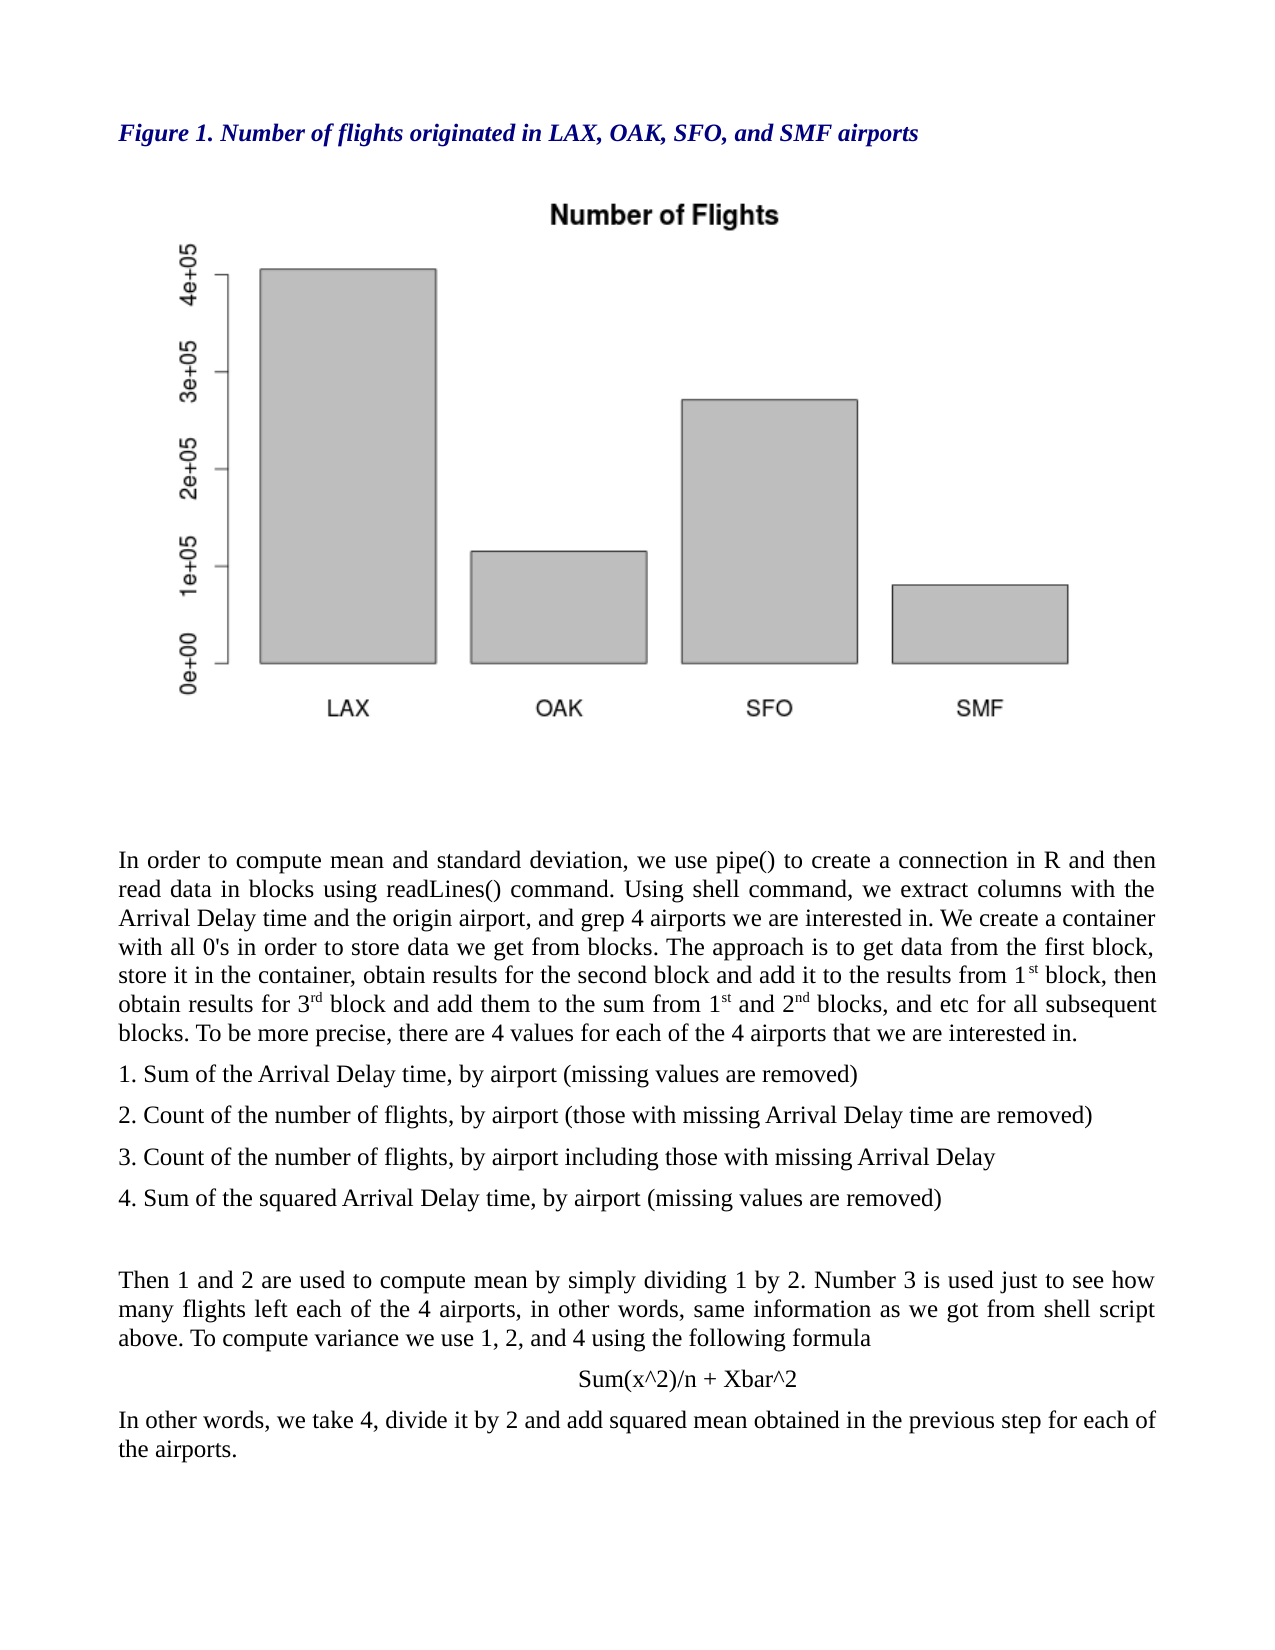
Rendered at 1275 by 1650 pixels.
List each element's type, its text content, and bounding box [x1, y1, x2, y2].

text 2. Count of the number of flights, by airport (those with missing Arrival Delay time are removed) [118, 1100, 1157, 1129]
text 1. Sum of the Arrival Delay time, by airport (missing values are removed) [118, 1059, 1157, 1088]
text In order to compute mean and standard deviation, we use pipe() to create a connection in R and then read data in blocks using readLines() command. Using shell command, we extract columns with the Arrival Delay time and the origin airport, and grep 4 airports we are interested in. We create a container with all 0's in order to store data we get from blocks. The approach is to get data from the first block, store it in the container, obtain results for the second block and add it to the results from 1st block, then obtain results for 3rd block and add them to the sum from 1st and 2nd blocks, and etc for all subsequent blocks. To be more precise, there are 4 values for each of the 4 airports that we are interested in. [118, 845, 1157, 1047]
text 4. Sum of the squared Arrival Delay time, by airport (missing values are removed) [118, 1183, 1157, 1212]
text 3. Count of the number of flights, by airport including those with missing Arrival Delay [118, 1142, 1157, 1170]
text In other words, we take 4, divide it by 2 and add squared mean obtained in the previous step for each of the airports. [118, 1405, 1157, 1463]
text Figure 1. Number of flights originated in LAX, OAK, SFO, and SMF airports [118, 118, 1157, 147]
text Sum(x^2)/n + Xbar^2 [118, 1364, 1157, 1393]
picture [118, 159, 1157, 805]
text Then 1 and 2 are used to compute mean by simply dividing 1 by 2. Number 3 is used just to see how many flights left each of the 4 airports, in other words, same information as we got from shell script above. To compute variance we use 1, 2, and 4 using the following formula [118, 1265, 1157, 1352]
